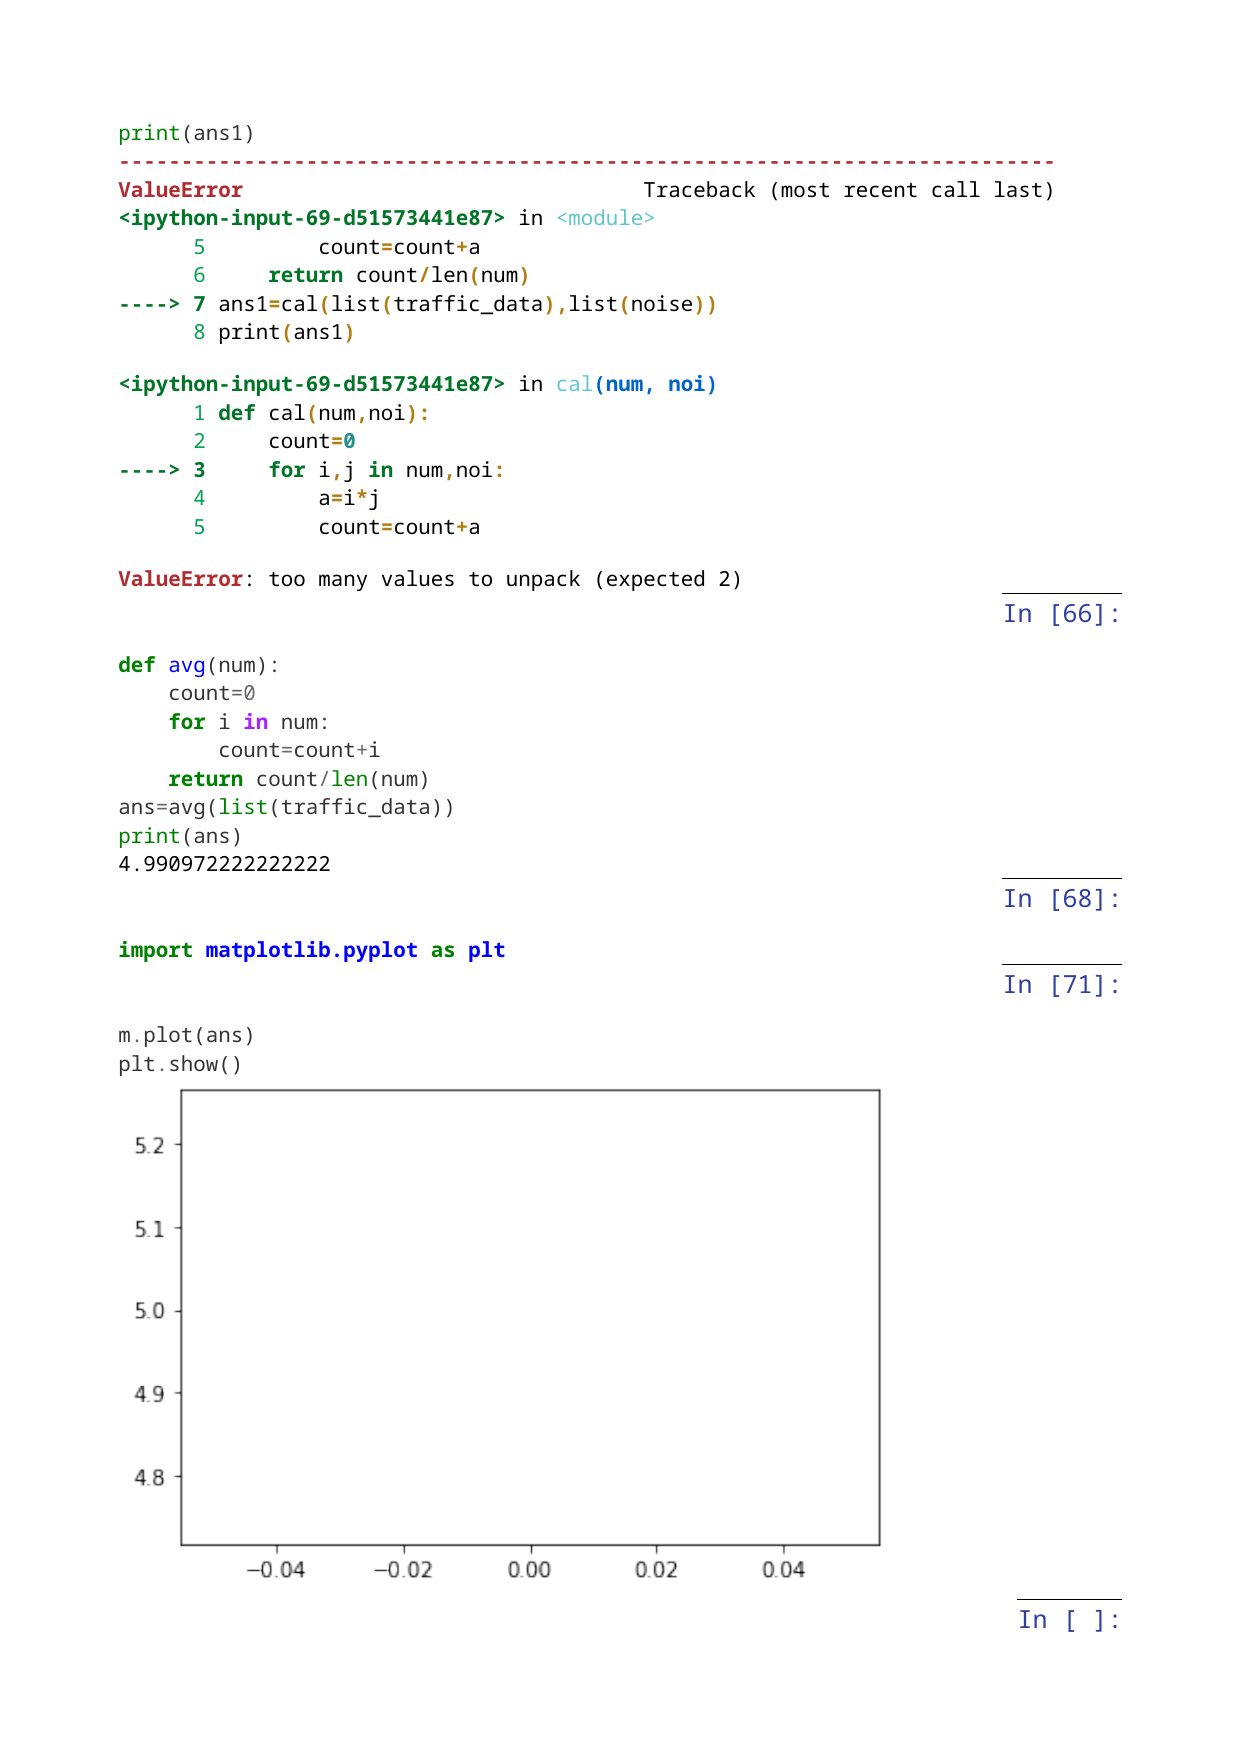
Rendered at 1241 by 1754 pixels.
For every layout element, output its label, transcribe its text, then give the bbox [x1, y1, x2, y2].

text 4 a=i*j [118, 483, 1122, 512]
text ValueError: too many values to unpack (expected 2) [118, 564, 1122, 593]
text print(ans) [118, 821, 1122, 849]
text In [ ]: [118, 1598, 1122, 1636]
text 5 count=count+a [118, 512, 1122, 541]
text for i in num: [118, 707, 1122, 735]
text ans=avg(list(traffic_data)) [118, 792, 1122, 821]
text m.plot(ans) [118, 1021, 1122, 1049]
text 2 count=0 [118, 427, 1122, 455]
text print(ans1) [118, 118, 1122, 147]
text In [68]: [118, 878, 1122, 915]
text count=0 [118, 678, 1122, 707]
text import matplotlib.pyplot as plt [118, 935, 1122, 963]
text ----> 7 ans1=cal(list(traffic_data),list(noise)) [118, 289, 1122, 317]
text plt.show() [118, 1049, 1122, 1077]
text 6 return count/len(num) [118, 260, 1122, 289]
text count=count+i [118, 735, 1122, 764]
text --------------------------------------------------------------------------- [118, 147, 1122, 175]
text In [66]: [118, 593, 1122, 630]
text 8 print(ans1) [118, 317, 1122, 346]
text ValueError Traceback (most recent call last) [118, 175, 1122, 203]
text In [71]: [118, 963, 1122, 1001]
text 1 def cal(num,noi): [118, 398, 1122, 427]
text 4.990972222222222 [118, 849, 1122, 878]
text <ipython-input-69-d51573441e87> in <module> [118, 203, 1122, 232]
text return count/len(num) [118, 764, 1122, 792]
text ----> 3 for i,j in num,noi: [118, 455, 1122, 483]
text 5 count=count+a [118, 232, 1122, 260]
picture [118, 1077, 894, 1595]
text def avg(num): [118, 650, 1122, 678]
text <ipython-input-69-d51573441e87> in cal(num, noi) [118, 369, 1122, 398]
